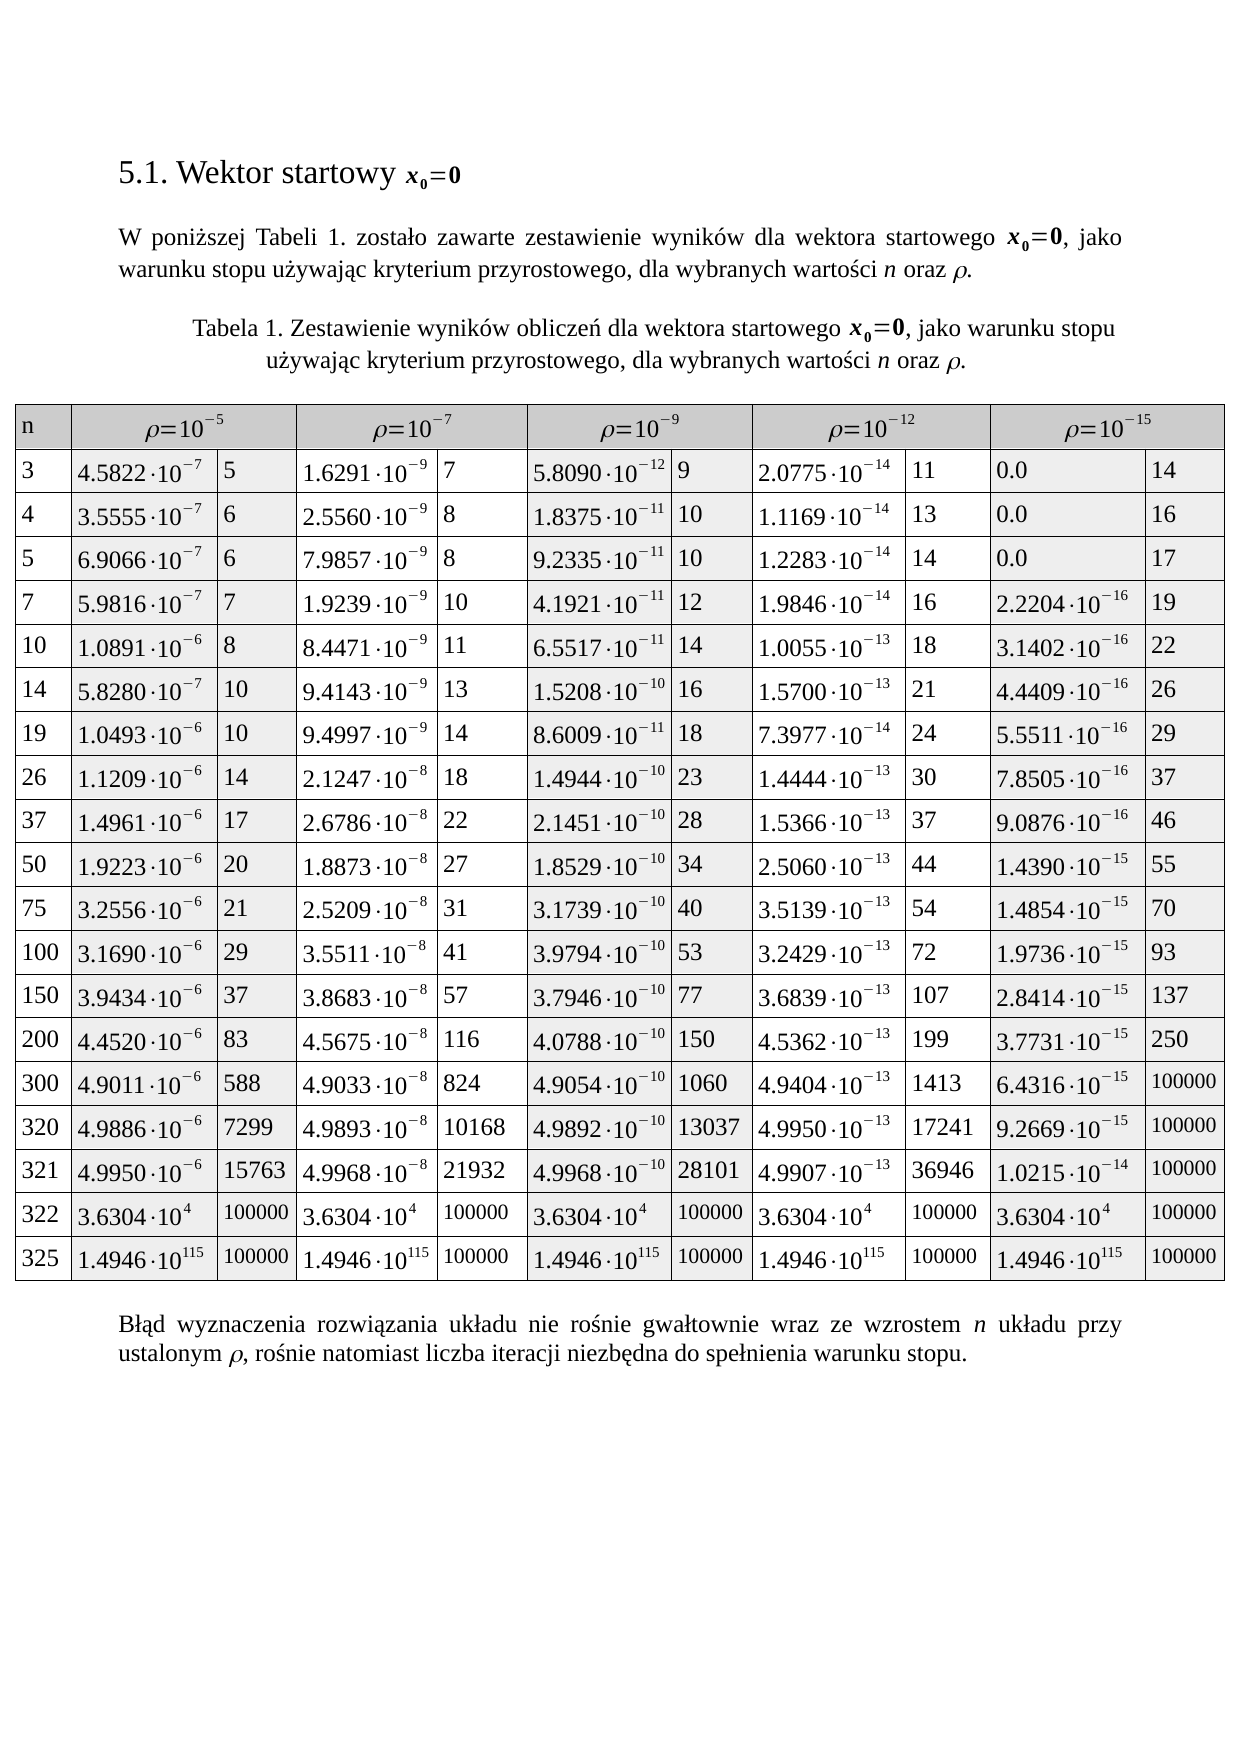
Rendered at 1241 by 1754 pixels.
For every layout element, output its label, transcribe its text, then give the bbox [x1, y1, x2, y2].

table_cell 0.0 [991, 450, 1145, 492]
table_cell 4.9011 [72, 1062, 217, 1105]
table_cell 3.8683 [297, 975, 437, 1017]
table_cell 14 [672, 625, 752, 667]
table_cell 4.5675 [297, 1018, 437, 1061]
table_cell 46 [1146, 800, 1224, 842]
table_cell 1.4946 [297, 1237, 437, 1280]
table_cell 3.6304 [991, 1193, 1145, 1236]
table_header [753, 405, 990, 448]
table_cell 100000 [906, 1237, 990, 1280]
table_cell 17 [218, 800, 296, 842]
table_cell 5.8090 [528, 450, 671, 492]
table_cell 100000 [218, 1193, 296, 1236]
table_cell 22 [1146, 625, 1224, 667]
table_cell 28101 [672, 1150, 752, 1192]
table_cell 75 [16, 887, 71, 930]
table_cell 1.0493 [72, 712, 217, 755]
table_cell 1.4390 [991, 843, 1145, 886]
table_cell 77 [672, 975, 752, 1017]
table_cell 300 [16, 1062, 71, 1105]
table_cell 16 [672, 668, 752, 711]
table_cell 1.5700 [753, 668, 905, 711]
table_cell 10168 [438, 1106, 527, 1148]
table_cell 4.9968 [528, 1150, 671, 1192]
table_cell 2.0775 [753, 450, 905, 492]
text 5.1. Wektor startowy [118, 153, 1122, 193]
table_cell 1.4946 [753, 1237, 905, 1280]
table_cell 2.2204 [991, 581, 1145, 623]
table_cell 3.9794 [528, 931, 671, 973]
table_cell 7 [438, 450, 527, 492]
table_cell 3.1739 [528, 887, 671, 930]
table_cell 16 [906, 581, 990, 623]
text W poniższej Tabeli 1. zostało zawarte zestawienie wyników dla wektora startowego , jako warunku stopu używając kryterium przyrostowego, dla wybranych wartości oraz . [118, 222, 1122, 284]
table_cell 2.5560 [297, 493, 437, 536]
table_cell 100000 [438, 1237, 527, 1280]
table_cell 6.5517 [528, 625, 671, 667]
table_cell 3.1690 [72, 931, 217, 973]
table_cell 70 [1146, 887, 1224, 930]
table_cell 1.4944 [528, 756, 671, 798]
table_cell 1.4444 [753, 756, 905, 798]
table_cell 83 [218, 1018, 296, 1061]
table_cell 100000 [1146, 1193, 1224, 1236]
table_cell 1060 [672, 1062, 752, 1105]
table_cell 40 [672, 887, 752, 930]
table_cell 320 [16, 1106, 71, 1148]
table_cell 53 [672, 931, 752, 973]
table_cell 100000 [1146, 1237, 1224, 1280]
table_cell 1.4961 [72, 800, 217, 842]
table_cell 3.2429 [753, 931, 905, 973]
table_cell 10 [218, 668, 296, 711]
table_cell 100000 [438, 1193, 527, 1236]
table_cell 6.9066 [72, 537, 217, 580]
table_cell 824 [438, 1062, 527, 1105]
table_cell 3.5139 [753, 887, 905, 930]
table_cell 29 [1146, 712, 1224, 755]
table_cell 4.5362 [753, 1018, 905, 1061]
table_cell 31 [438, 887, 527, 930]
table_cell 1.5208 [528, 668, 671, 711]
table_header n [16, 405, 71, 448]
table_cell 21932 [438, 1150, 527, 1192]
table_cell 100 [16, 931, 71, 973]
table_cell 3.5511 [297, 931, 437, 973]
table_cell 107 [906, 975, 990, 1017]
table_cell 17 [1146, 537, 1224, 580]
table_cell 2.6786 [297, 800, 437, 842]
table_cell 1.9736 [991, 931, 1145, 973]
table_cell 4.9893 [297, 1106, 437, 1148]
table_cell 1.4946 [72, 1237, 217, 1280]
table_cell 18 [906, 625, 990, 667]
table_cell 18 [672, 712, 752, 755]
table_cell 22 [438, 800, 527, 842]
table_cell 100000 [672, 1237, 752, 1280]
table_cell 8 [218, 625, 296, 667]
table_cell 37 [16, 800, 71, 842]
table_cell 9.4997 [297, 712, 437, 755]
table_cell 4.9892 [528, 1106, 671, 1148]
table_cell 4.1921 [528, 581, 671, 623]
table_cell 0.0 [991, 537, 1145, 580]
table_cell 4.9033 [297, 1062, 437, 1105]
table_cell 2.1451 [528, 800, 671, 842]
table_cell 1.1209 [72, 756, 217, 798]
table_cell 100000 [672, 1193, 752, 1236]
table_cell 37 [906, 800, 990, 842]
table_cell 1.8873 [297, 843, 437, 886]
table_cell 37 [218, 975, 296, 1017]
table_cell 9.0876 [991, 800, 1145, 842]
table_cell 1413 [906, 1062, 990, 1105]
table_cell 1.0215 [991, 1150, 1145, 1192]
table_cell 5.8280 [72, 668, 217, 711]
table_cell 0.0 [991, 493, 1145, 536]
table_cell 100000 [1146, 1106, 1224, 1148]
table_cell 1.0891 [72, 625, 217, 667]
table_cell 4.9950 [72, 1150, 217, 1192]
table_cell 3.6304 [297, 1193, 437, 1236]
table_cell 11 [438, 625, 527, 667]
table_header [991, 405, 1224, 448]
table_cell 54 [906, 887, 990, 930]
table_cell 4.0788 [528, 1018, 671, 1061]
table_cell 12 [672, 581, 752, 623]
table_cell 10 [438, 581, 527, 623]
table_cell 4.5822 [72, 450, 217, 492]
table_cell 1.4946 [991, 1237, 1145, 1280]
table_cell 1.8375 [528, 493, 671, 536]
table_cell 17241 [906, 1106, 990, 1148]
table_cell 3.6839 [753, 975, 905, 1017]
table_cell 11 [906, 450, 990, 492]
table_cell 1.4854 [991, 887, 1145, 930]
table_cell 1.5366 [753, 800, 905, 842]
table_cell 100000 [906, 1193, 990, 1236]
table_cell 13 [906, 493, 990, 536]
table_cell 200 [16, 1018, 71, 1061]
table_cell 57 [438, 975, 527, 1017]
table_cell 4.9886 [72, 1106, 217, 1148]
table_cell 8 [438, 537, 527, 580]
table_cell 5 [218, 450, 296, 492]
table_cell 325 [16, 1237, 71, 1280]
table_cell 2.5060 [753, 843, 905, 886]
table_cell 5 [16, 537, 71, 580]
table_cell 9.2669 [991, 1106, 1145, 1148]
table_cell 5.9816 [72, 581, 217, 623]
table_cell 8.4471 [297, 625, 437, 667]
table_cell 30 [906, 756, 990, 798]
table_cell 7.8505 [991, 756, 1145, 798]
table_cell 7.9857 [297, 537, 437, 580]
table_cell 3.1402 [991, 625, 1145, 667]
table_cell 1.6291 [297, 450, 437, 492]
table_cell 1.9239 [297, 581, 437, 623]
table_cell 21 [218, 887, 296, 930]
table_cell 34 [672, 843, 752, 886]
table_cell 3.7731 [991, 1018, 1145, 1061]
table_cell 6 [218, 537, 296, 580]
table_cell 250 [1146, 1018, 1224, 1061]
table_cell 8.6009 [528, 712, 671, 755]
table_cell 1.2283 [753, 537, 905, 580]
table_cell 4.9404 [753, 1062, 905, 1105]
table_cell 1.1169 [753, 493, 905, 536]
table_cell 3.5555 [72, 493, 217, 536]
table_header [72, 405, 296, 448]
table_cell 4 [16, 493, 71, 536]
table_cell 5.5511 [991, 712, 1145, 755]
table_cell 19 [1146, 581, 1224, 623]
table_cell 4.9907 [753, 1150, 905, 1192]
table_cell 9.2335 [528, 537, 671, 580]
table_header [528, 405, 752, 448]
table_cell 199 [906, 1018, 990, 1061]
table_cell 4.4520 [72, 1018, 217, 1061]
table_cell 2.1247 [297, 756, 437, 798]
table_cell 20 [218, 843, 296, 886]
table_cell 137 [1146, 975, 1224, 1017]
table_cell 24 [906, 712, 990, 755]
table_cell 14 [16, 668, 71, 711]
table_cell 4.9950 [753, 1106, 905, 1148]
table_cell 1.4946 [528, 1237, 671, 1280]
table_cell 3.2556 [72, 887, 217, 930]
table_cell 1.0055 [753, 625, 905, 667]
table_cell 15763 [218, 1150, 296, 1192]
table_cell 322 [16, 1193, 71, 1236]
table_cell 26 [16, 756, 71, 798]
table_cell 9 [672, 450, 752, 492]
table_cell 3.6304 [528, 1193, 671, 1236]
table_cell 7.3977 [753, 712, 905, 755]
table_cell 18 [438, 756, 527, 798]
table_cell 6 [218, 493, 296, 536]
table_header [297, 405, 527, 448]
table_cell 1.9223 [72, 843, 217, 886]
text Błąd wyznaczenia rozwiązania układu nie rośnie gwałtownie wraz ze wzrostem układu przy ustalonym , rośnie natomiast liczba iteracji niezbędna do spełnienia warunku stopu. [118, 1309, 1122, 1368]
table_cell 7 [218, 581, 296, 623]
table_cell 13037 [672, 1106, 752, 1148]
table_cell 44 [906, 843, 990, 886]
table_cell 72 [906, 931, 990, 973]
table_cell 4.9968 [297, 1150, 437, 1192]
table_cell 100000 [1146, 1062, 1224, 1105]
table_cell 7299 [218, 1106, 296, 1148]
table_cell 321 [16, 1150, 71, 1192]
table_cell 16 [1146, 493, 1224, 536]
table_cell 2.5209 [297, 887, 437, 930]
table_cell 19 [16, 712, 71, 755]
table_cell 150 [16, 975, 71, 1017]
table_cell 55 [1146, 843, 1224, 886]
text Tabela 1. Zestawienie wyników obliczeń dla wektora startowego , jako warunku stopu używając kryterium przyrostowego, dla wybranych wartości oraz . [118, 313, 1122, 375]
table_cell 1.9846 [753, 581, 905, 623]
table_cell 6.4316 [991, 1062, 1145, 1105]
table_cell 27 [438, 843, 527, 886]
table_cell 3.7946 [528, 975, 671, 1017]
table_cell 10 [218, 712, 296, 755]
table_cell 29 [218, 931, 296, 973]
table_cell 10 [672, 493, 752, 536]
table_cell 1.8529 [528, 843, 671, 886]
table_cell 9.4143 [297, 668, 437, 711]
table_cell 41 [438, 931, 527, 973]
table_cell 10 [16, 625, 71, 667]
table_cell 7 [16, 581, 71, 623]
table_cell 588 [218, 1062, 296, 1105]
table_cell 3.6304 [72, 1193, 217, 1236]
table_cell 14 [438, 712, 527, 755]
table_cell 37 [1146, 756, 1224, 798]
table_cell 23 [672, 756, 752, 798]
table_cell 2.8414 [991, 975, 1145, 1017]
table_cell 21 [906, 668, 990, 711]
table_cell 50 [16, 843, 71, 886]
table_cell 10 [672, 537, 752, 580]
table_cell 3 [16, 450, 71, 492]
table_cell 116 [438, 1018, 527, 1061]
table_cell 3.6304 [753, 1193, 905, 1236]
table_cell 14 [218, 756, 296, 798]
table_cell 150 [672, 1018, 752, 1061]
table_cell 100000 [218, 1237, 296, 1280]
table_cell 14 [1146, 450, 1224, 492]
table_cell 13 [438, 668, 527, 711]
table_cell 36946 [906, 1150, 990, 1192]
table_cell 26 [1146, 668, 1224, 711]
table_cell 100000 [1146, 1150, 1224, 1192]
table_cell 4.4409 [991, 668, 1145, 711]
table_cell 3.9434 [72, 975, 217, 1017]
table_cell 4.9054 [528, 1062, 671, 1105]
table_cell 93 [1146, 931, 1224, 973]
table_cell 28 [672, 800, 752, 842]
table_cell 8 [438, 493, 527, 536]
table_cell 14 [906, 537, 990, 580]
